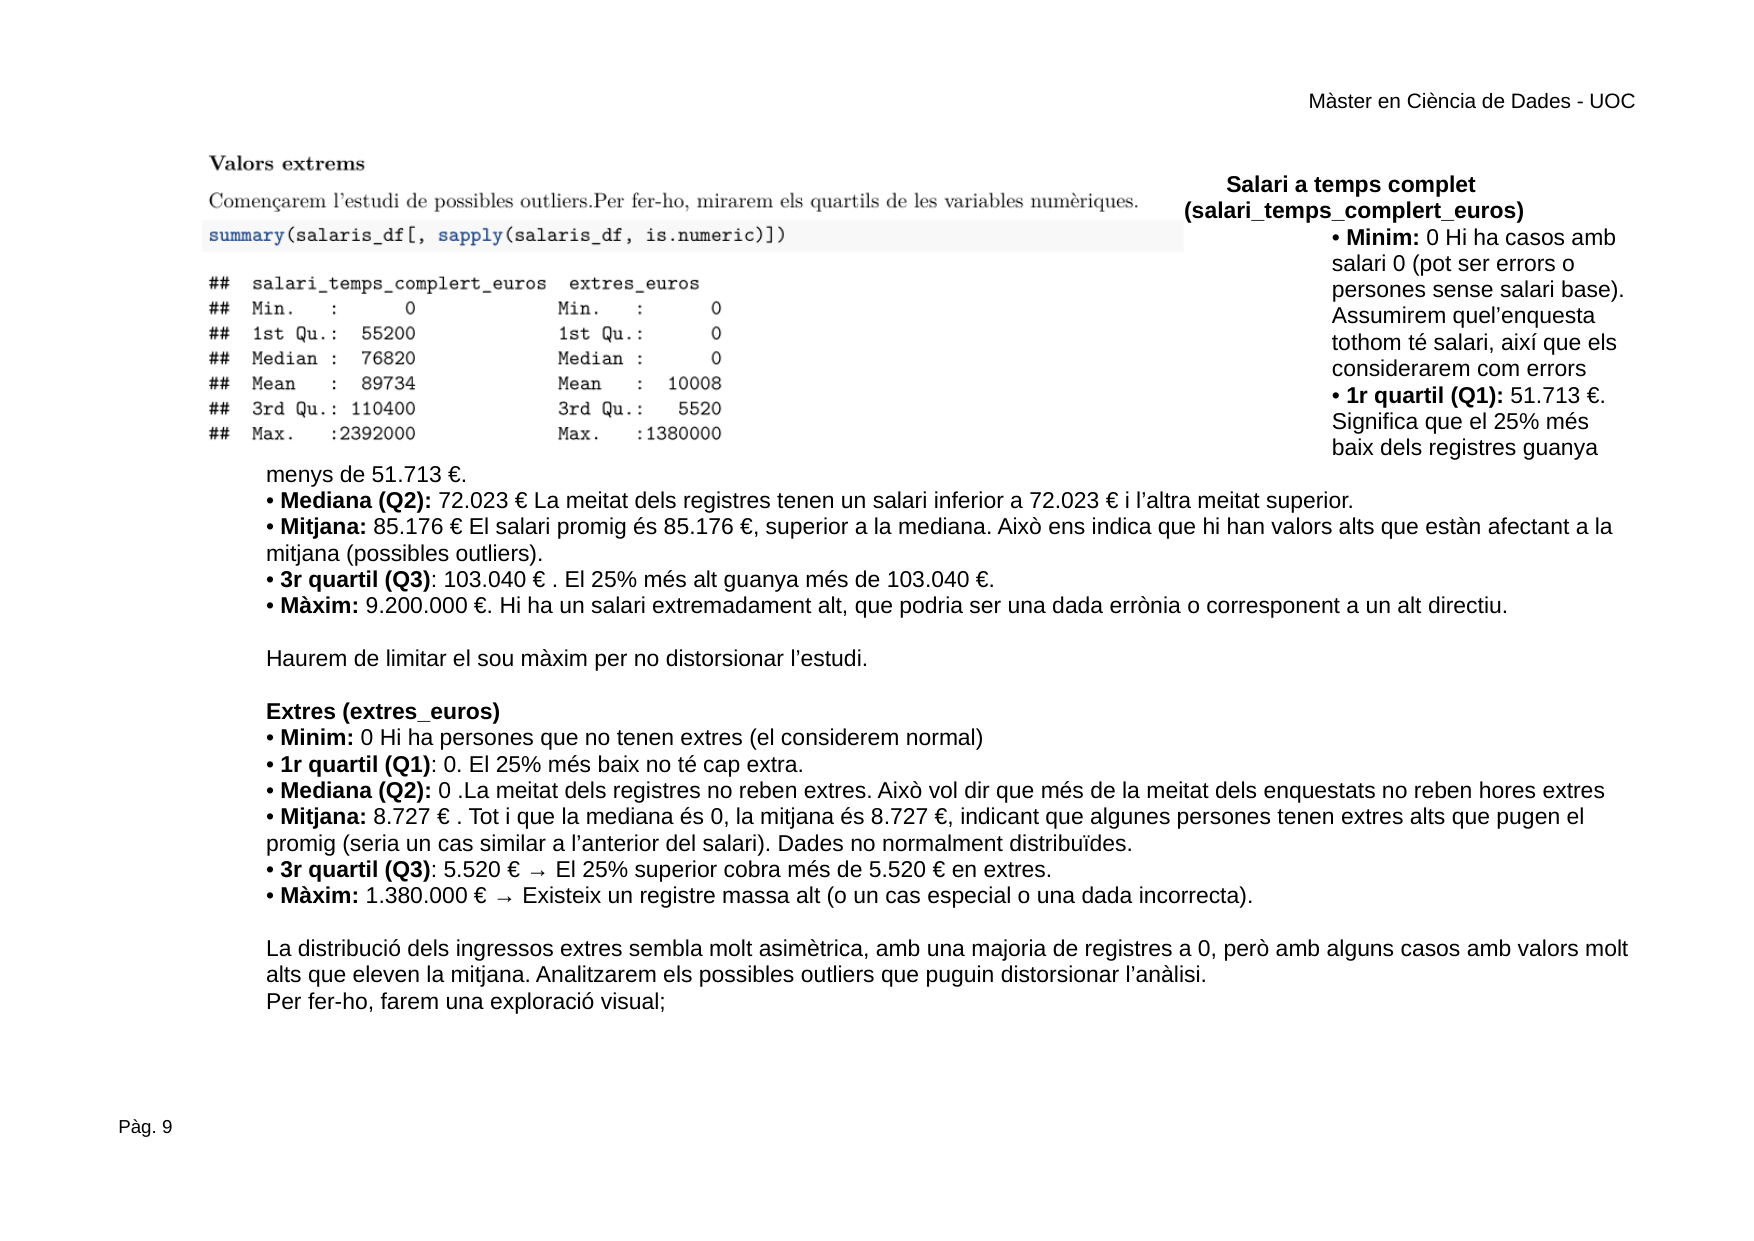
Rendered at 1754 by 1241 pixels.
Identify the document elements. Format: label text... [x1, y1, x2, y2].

text • 1r quartil (Q1): 51.713 €. Significa que el 25% més baix dels registres guanya menys de 51.713 €. [266, 382, 1636, 487]
text • Mitjana: 8.727 € . Tot i que la mediana és 0, la mitjana és 8.727 €, indicant que algunes persones tenen extres alts que pugen el promig (seria un cas similar a l’anterior del salari). Dades no normalment distribuïdes. [266, 803, 1636, 856]
picture [195, 149, 1184, 452]
text • 3r quartil (Q3): 5.520 € → El 25% superior cobra més de 5.520 € en extres. [266, 856, 1636, 882]
text Extres (extres_euros) [266, 698, 1636, 724]
text • Minim: 0 Hi ha persones que no tenen extres (el considerem normal) [266, 724, 1636, 751]
text • Mediana (Q2): 0 .La meitat dels registres no reben extres. Això vol dir que més de la meitat dels enquestats no reben hores extres [266, 777, 1636, 803]
text • Mitjana: 85.176 € El salari promig és 85.176 €, superior a la mediana. Això ens indica que hi han valors alts que estàn afectant a la mitjana (possibles outliers). [266, 513, 1636, 566]
text Salari a temps complet (salari_temps_complert_euros) [1184, 171, 1636, 223]
text Per fer-ho, farem una exploració visual; [266, 988, 1636, 1014]
text • 1r quartil (Q1): 0. El 25% més baix no té cap extra. [266, 751, 1636, 777]
text Haurem de limitar el sou màxim per no distorsionar l’estudi. [266, 645, 1636, 671]
text • 3r quartil (Q3): 103.040 € . El 25% més alt guanya més de 103.040 €. [266, 566, 1636, 592]
text • Màxim: 9.200.000 €. Hi ha un salari extremadament alt, que podria ser una dada errònia o corresponent a un alt directiu. [266, 592, 1636, 619]
text • Màxim: 1.380.000 € → Existeix un registre massa alt (o un cas especial o una dada incorrecta). [266, 882, 1636, 909]
text [118, 171, 195, 223]
text La distribució dels ingressos extres sembla molt asimètrica, amb una majoria de registres a 0, però amb alguns casos amb valors molt alts que eleven la mitjana. Analitzarem els possibles outliers que puguin distorsionar l’anàlisi. [266, 935, 1636, 988]
text • Mediana (Q2): 72.023 € La meitat dels registres tenen un salari inferior a 72.023 € i l’altra meitat superior. [266, 487, 1636, 513]
text • Minim: 0 Hi ha casos amb salari 0 (pot ser errors o persones sense salari base). Assumirem quel’enquesta tothom té salari, així que els considerarem com errors [1184, 223, 1636, 382]
